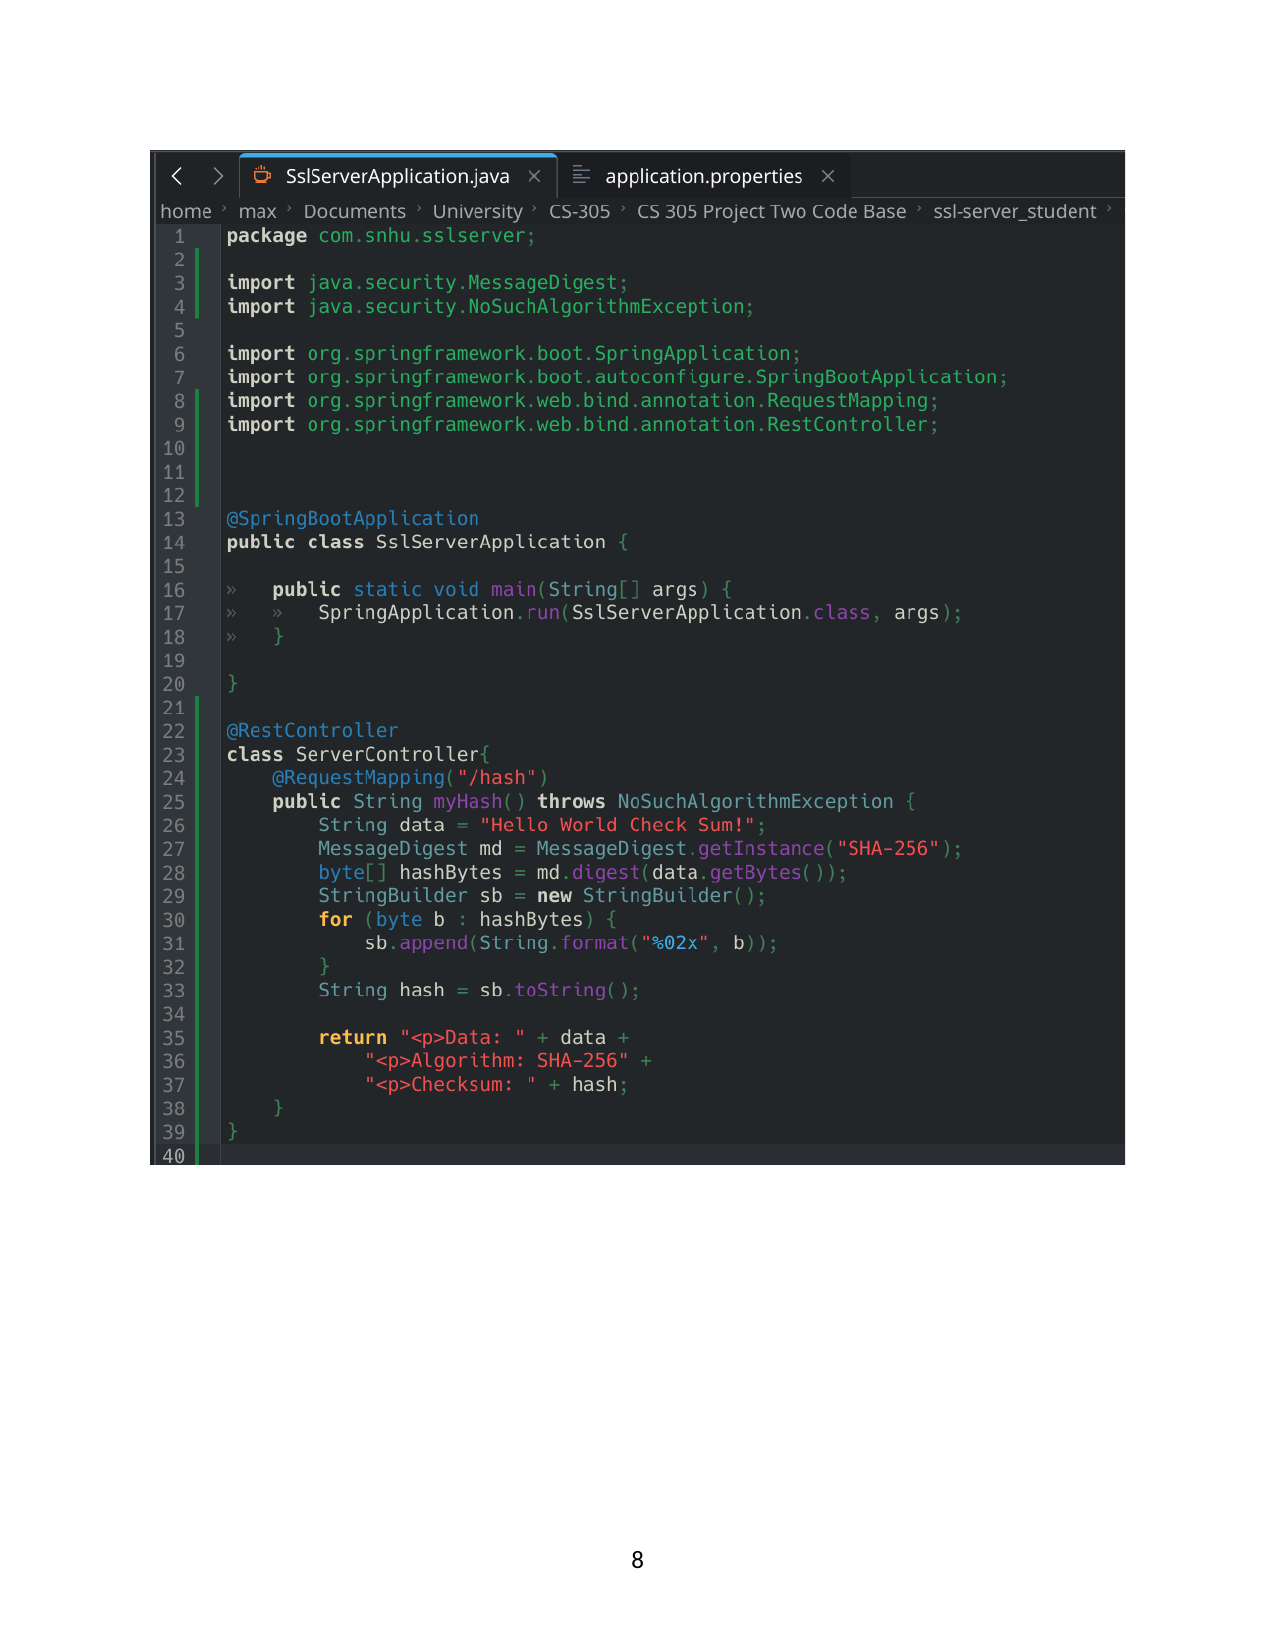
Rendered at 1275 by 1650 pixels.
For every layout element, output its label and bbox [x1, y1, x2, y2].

picture [150, 150, 1125, 1165]
